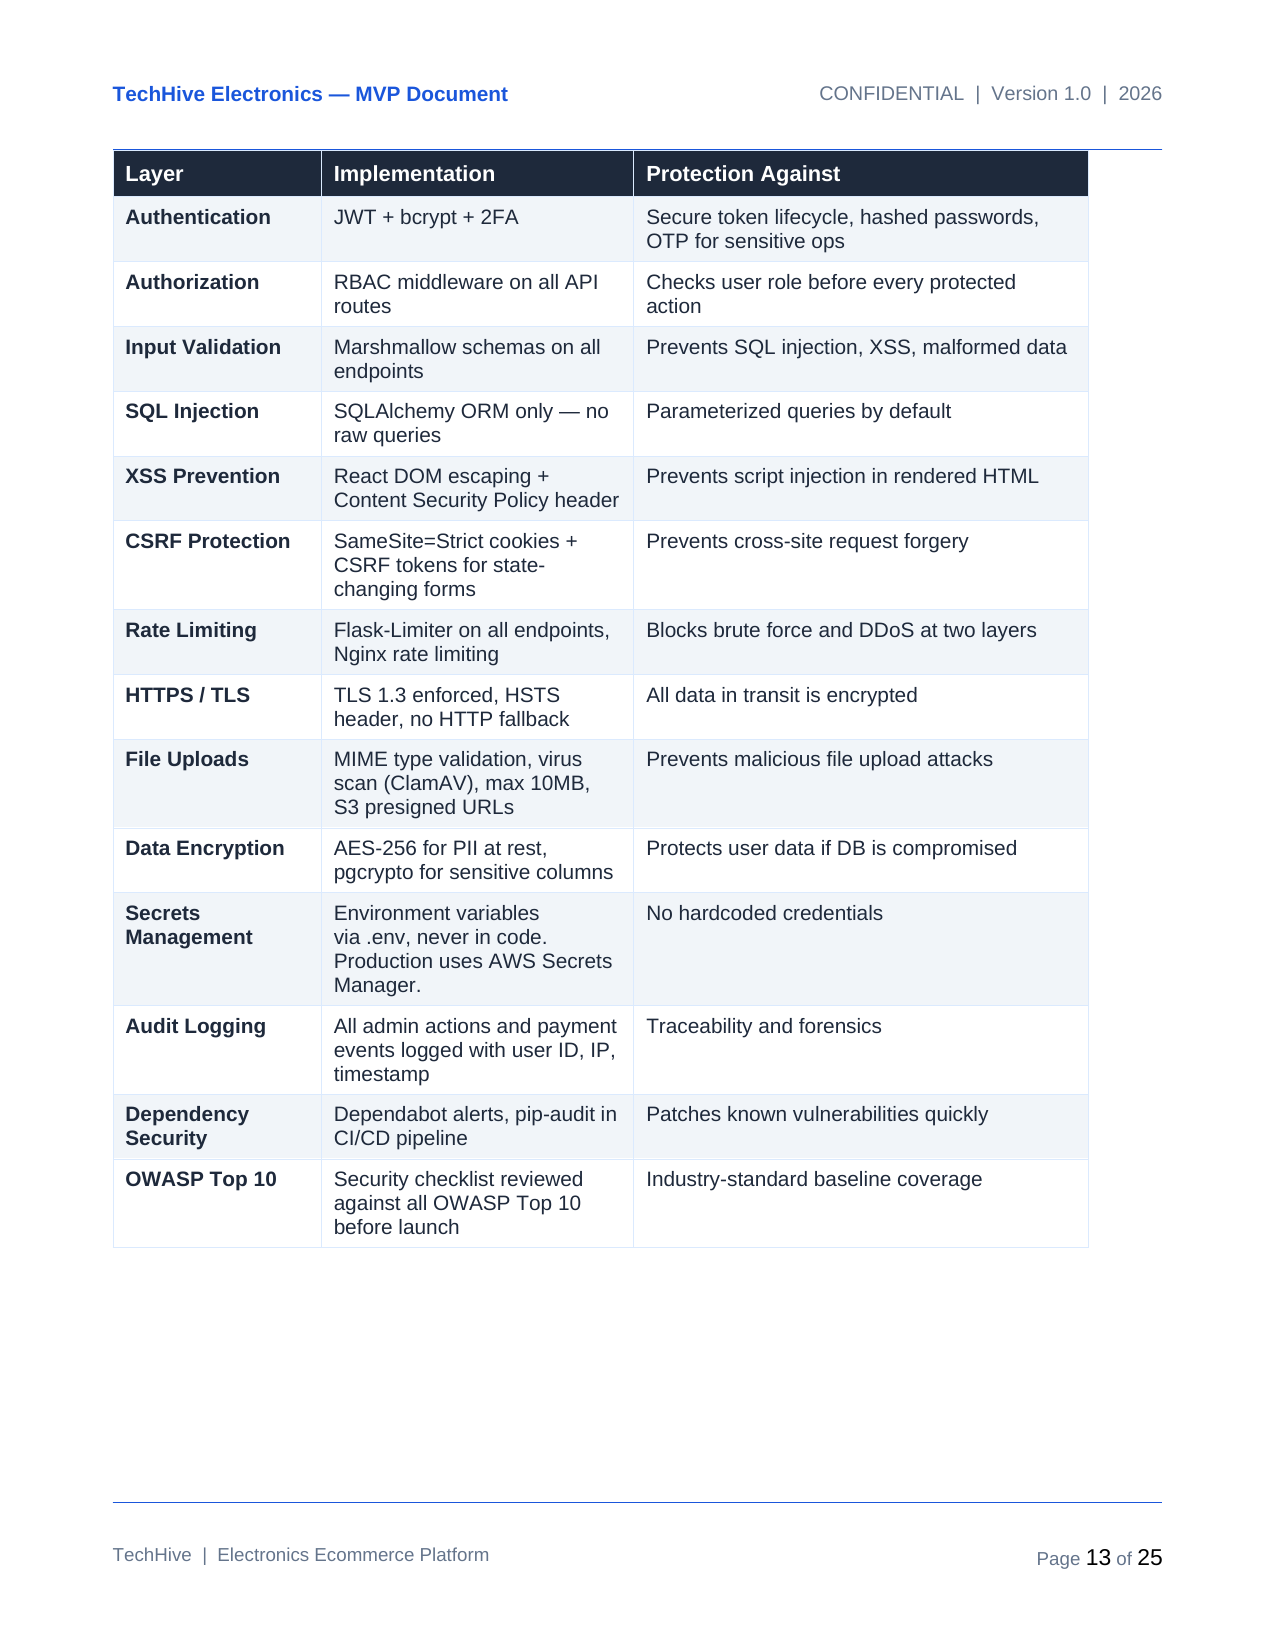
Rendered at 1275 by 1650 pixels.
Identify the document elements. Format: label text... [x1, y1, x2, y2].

table_cell Dependency Security [114, 1095, 321, 1158]
table_cell SQLAlchemy ORM only — no raw queries [322, 392, 633, 456]
table_cell Prevents malicious file upload attacks [634, 740, 1088, 827]
table_cell Flask-Limiter on all endpoints, Nginx rate limiting [322, 610, 633, 674]
table_cell Audit Logging [114, 1006, 321, 1094]
table_cell MIME type validation, virus scan (ClamAV), max 10MB, S3 presigned URLs [322, 740, 633, 827]
table_cell Parameterized queries by default [634, 392, 1088, 456]
table_cell Authentication [114, 197, 321, 261]
table_cell Marshmallow schemas on all endpoints [322, 327, 633, 391]
table_cell All admin actions and payment events logged with user ID, IP, timestamp [322, 1006, 633, 1094]
table_cell RBAC middleware on all API routes [322, 262, 633, 326]
table_cell Traceability and forensics [634, 1006, 1088, 1094]
table_cell CSRF Protection [114, 521, 321, 609]
table_cell Input Validation [114, 327, 321, 391]
table_header Implementation [322, 151, 633, 196]
table_cell Protects user data if DB is compromised [634, 829, 1088, 892]
table_header Protection Against [634, 151, 1088, 196]
table_cell Blocks brute force and DDoS at two layers [634, 610, 1088, 674]
table_cell Secrets Management [114, 893, 321, 1005]
table_cell OWASP Top 10 [114, 1160, 321, 1247]
table_cell AES-256 for PII at rest, pgcrypto for sensitive columns [322, 829, 633, 892]
table_cell Data Encryption [114, 829, 321, 892]
table_cell Industry-standard baseline coverage [634, 1160, 1088, 1247]
table_cell Patches known vulnerabilities quickly [634, 1095, 1088, 1158]
table_cell Security checklist reviewed against all OWASP Top 10 before launch [322, 1160, 633, 1247]
table_cell JWT + bcrypt + 2FA [322, 197, 633, 261]
table_cell Prevents script injection in rendered HTML [634, 457, 1088, 520]
table_cell HTTPS / TLS [114, 675, 321, 739]
table_cell No hardcoded credentials [634, 893, 1088, 1005]
table_cell SameSite=Strict cookies + CSRF tokens for state-changing forms [322, 521, 633, 609]
table_cell Prevents SQL injection, XSS, malformed data [634, 327, 1088, 391]
table_cell All data in transit is encrypted [634, 675, 1088, 739]
table_cell Rate Limiting [114, 610, 321, 674]
table_cell SQL Injection [114, 392, 321, 456]
table_cell Checks user role before every protected action [634, 262, 1088, 326]
table_cell Secure token lifecycle, hashed passwords, OTP for sensitive ops [634, 197, 1088, 261]
table_cell Authorization [114, 262, 321, 326]
table_cell React DOM escaping + Content Security Policy header [322, 457, 633, 520]
table_header Layer [114, 151, 321, 196]
table_cell Environment variables via .env, never in code. Production uses AWS Secrets Manager. [322, 893, 633, 1005]
table_cell TLS 1.3 enforced, HSTS header, no HTTP fallback [322, 675, 633, 739]
table_cell Dependabot alerts, pip-audit in CI/CD pipeline [322, 1095, 633, 1158]
table_cell Prevents cross-site request forgery [634, 521, 1088, 609]
table_cell File Uploads [114, 740, 321, 827]
table_cell XSS Prevention [114, 457, 321, 520]
